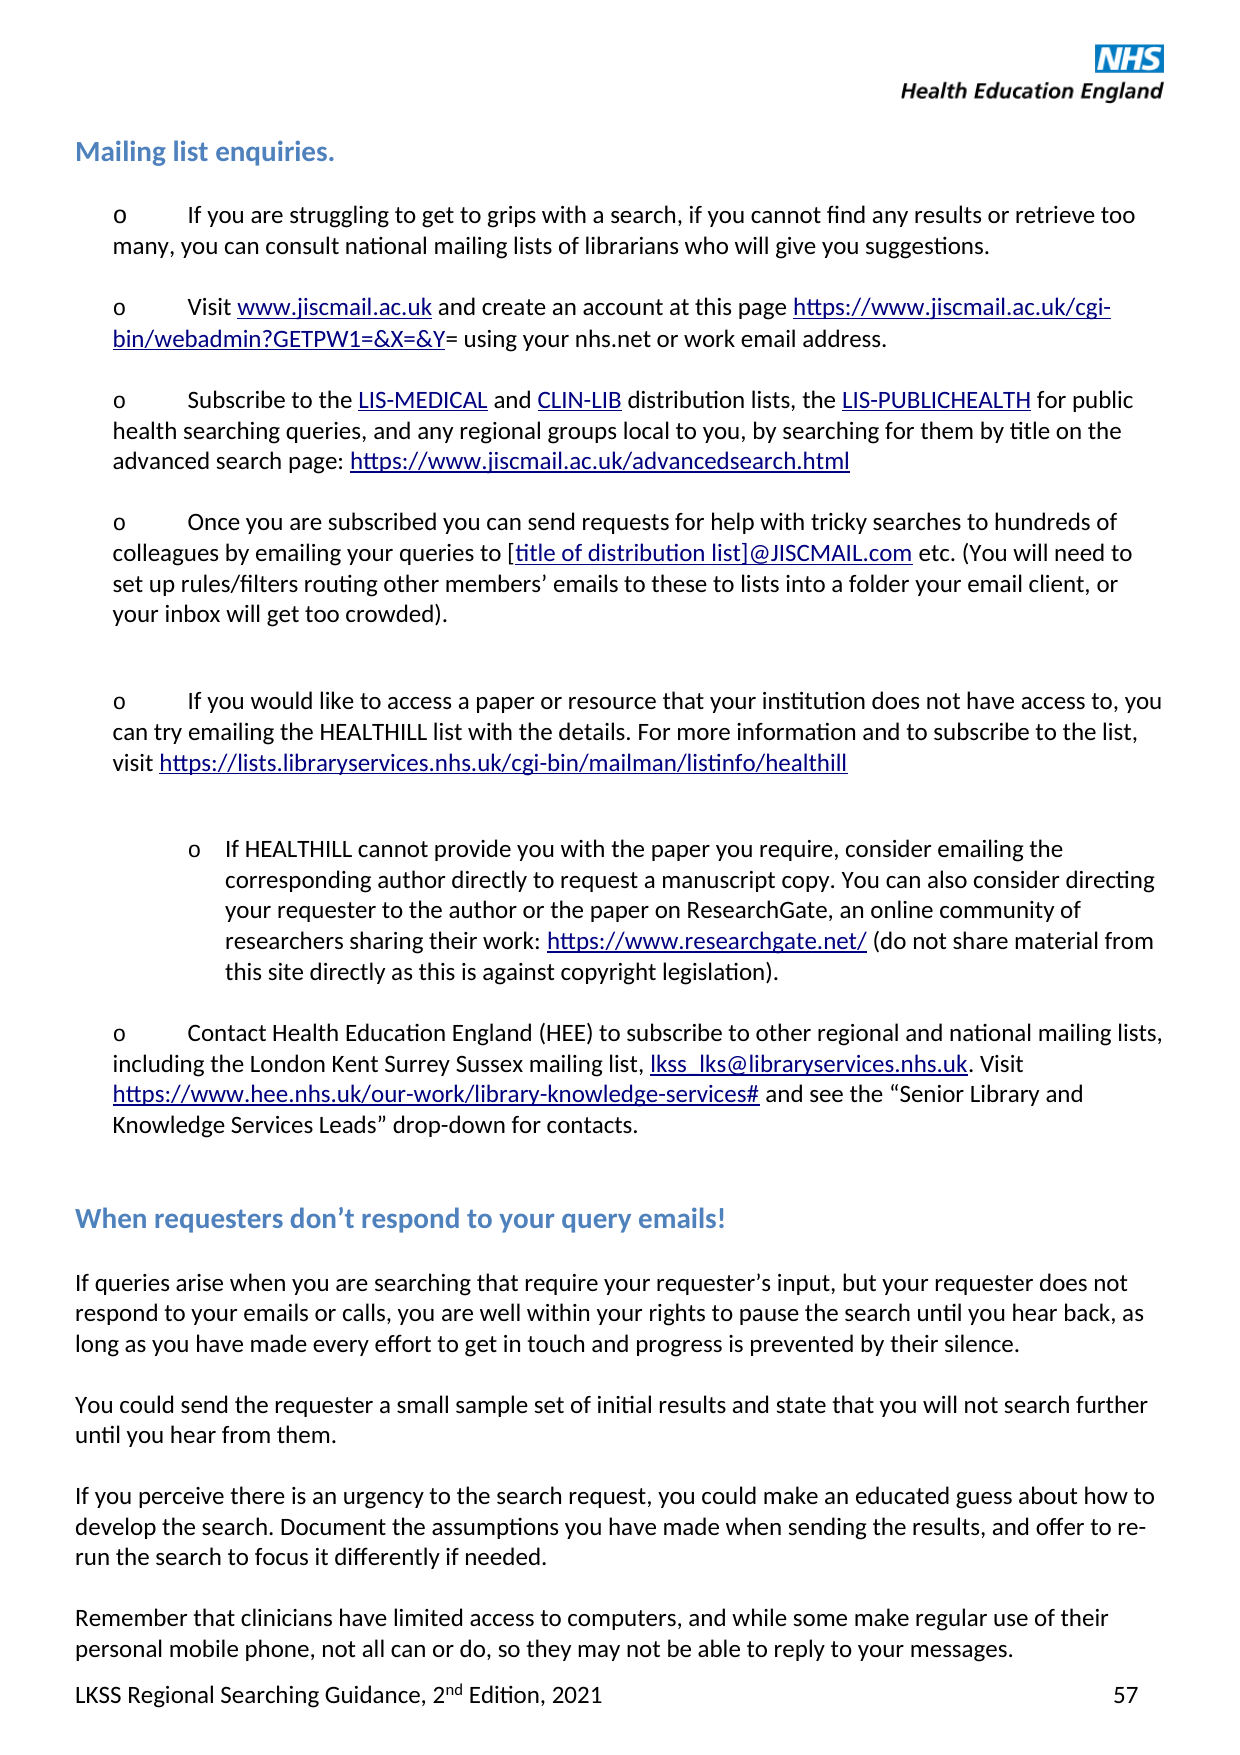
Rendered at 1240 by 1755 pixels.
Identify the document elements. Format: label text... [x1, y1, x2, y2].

list Visit www.jiscmail.ac.uk and create an account at this page https://www.jiscmail.ac.uk/cgi-bin/webadmin?GETPW1=&X=&Y= using your nhs.net or work email address. [112, 292, 1164, 353]
list If you are struggling to get to grips with a search, if you cannot find any results or retrieve too many, you can consult national mailing lists of librarians who will give you suggestions. [112, 199, 1164, 261]
subtitle Mailing list enquiries. [75, 133, 1164, 168]
list If you would like to access a paper or resource that your institution does not have access to, you can try emailing the HEALTHILL list with the details. For more information and to subscribe to the list, visit https://lists.libraryservices.nhs.uk/cgi-bin/mailman/listinfo/healthill [112, 685, 1164, 777]
text If you perceive there is an urgency to the search request, you could make an educated guess about how to develop the search. Document the assumptions you have made when sending the results, and offer to re-run the search to focus it differently if needed. [75, 1480, 1164, 1572]
list Once you are subscribed you can send requests for help with tricky searches to hundreds of colleagues by emailing your queries to [title of distribution list]@JISCMAIL.com etc. (You will need to set up rules/filters routing other members’ emails to these to lists into a folder your email client, or your inbox will get too crowded). [112, 506, 1164, 629]
text Remember that clinicians have limited access to computers, and while some make regular use of their personal mobile phone, not all can or do, so they may not be able to reply to your messages. [75, 1602, 1164, 1663]
list If HEALTHILL cannot provide you with the paper you require, consider emailing the corresponding author directly to request a manuscript copy. You can also consider directing your requester to the author or the paper on ResearchGate, an online community of researchers sharing their work: https://www.researchgate.net/ (do not share material from this site directly as this is against copyright legislation). [187, 833, 1164, 986]
subtitle When requesters don’t respond to your query emails! [75, 1201, 1164, 1236]
text If queries arise when you are searching that require your requester’s input, but your requester does not respond to your emails or calls, you are well within your rights to pause the search until you hear back, as long as you have made every effort to get in touch and progress is prevented by their silence. [75, 1267, 1164, 1358]
text You could send the requester a small sample set of initial results and state that you will not search further until you hear from them. [75, 1389, 1164, 1450]
list Contact Health Education England (HEE) to subscribe to other regional and national mailing lists, including the London Kent Surrey Sussex mailing list, lkss_lks@libraryservices.nhs.uk. Visit https://www.hee.nhs.uk/our-work/library-knowledge-services# and see the “Senior Library and Knowledge Services Leads” drop-down for contacts. [112, 1017, 1164, 1139]
list Subscribe to the LIS-MEDICAL and CLIN-LIB distribution lists, the LIS-PUBLICHEALTH for public health searching queries, and any regional groups local to you, by searching for them by title on the advanced search page: https://www.jiscmail.ac.uk/advancedsearch.html [112, 384, 1164, 476]
